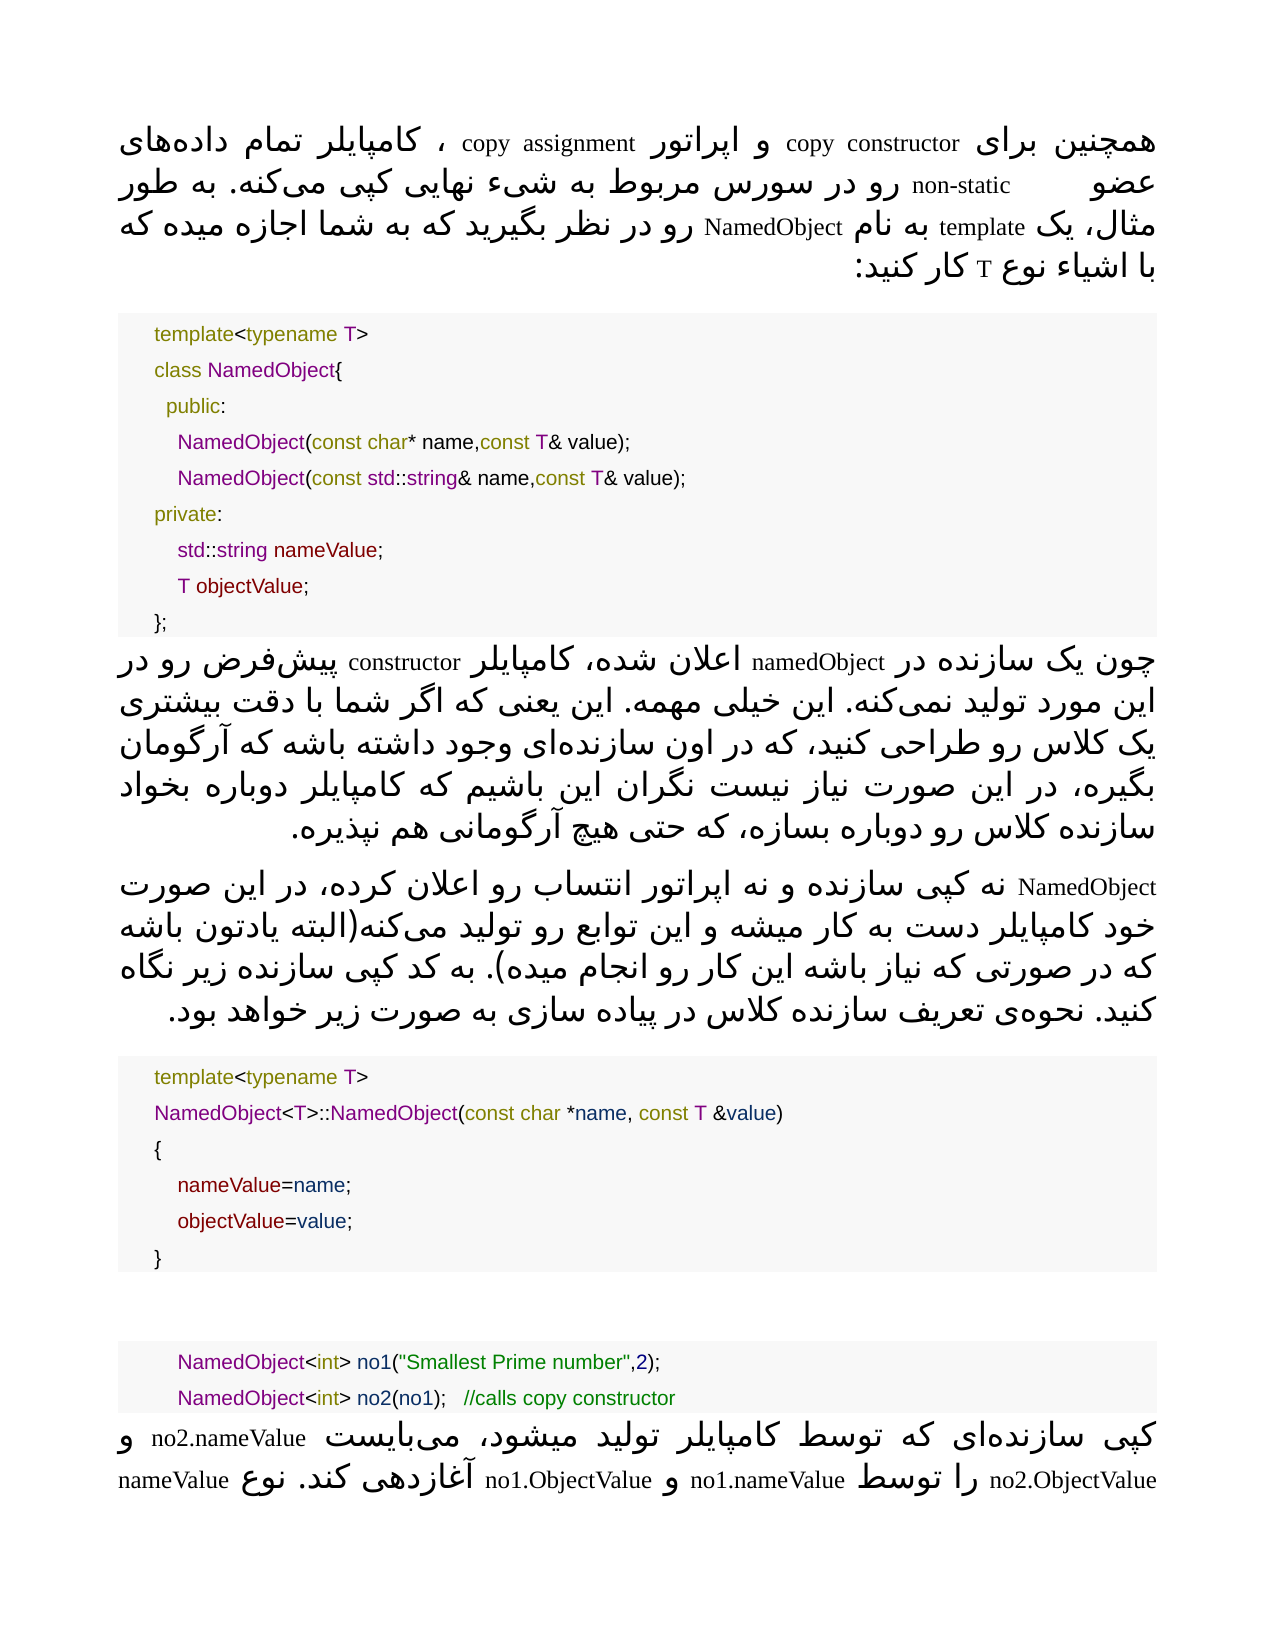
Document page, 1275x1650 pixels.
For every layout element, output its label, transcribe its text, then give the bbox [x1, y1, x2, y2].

text template<typename T> [118, 313, 1157, 349]
text NamedObject<int> no2(no1); //calls copy constructor [118, 1377, 1157, 1413]
text NamedObject(const char* name,const T& value); [118, 421, 1157, 457]
text nameValue=name; [118, 1164, 1157, 1200]
text کپی سازنده‌ای که توسط کامپایلر تولید میشود، می‌بایست no2.nameValue و no2.ObjectValue را توسط no1.nameValue و no1.ObjectValue آغازدهی کند. نوع nameValue رشته خواهد بود، و نوع رشته استاندارد کپی سازنده دارد، در این صورت no2.nameValue با فراخوانی کپی سازنده string آغازدهی یا initialize می‌شود، دقت کنید آرگومان کپی سازنده string همان no1.nameValue خواهد بود. از طرف دیگه، نوع NamedObject<int>::ObjectValue مشخصا int خواهد بود، و int یک نوع built-in هست، در این صورت no2.ObjectValue با کپی کردن بیتی no1.ObjectValue شروع به کار و یا initialize خواهد شد. [118, 1413, 1157, 1497]
text } [118, 1236, 1157, 1272]
text NamedObject<int> no1("Smallest Prime number",2); [118, 1341, 1157, 1377]
text class NamedObject{ [118, 349, 1157, 385]
text private: [118, 493, 1157, 529]
text NamedObject(const std::string& name,const T& value); [118, 457, 1157, 493]
text public: [118, 385, 1157, 421]
text T objectValue; [118, 565, 1157, 601]
text { [118, 1128, 1157, 1164]
text template<typename T> [118, 1056, 1157, 1092]
text std::string nameValue; [118, 529, 1157, 565]
text چون یک سازنده در namedObject اعلان شده، کامپایلر constructor پیش‌فرض رو در این مورد تولید نمی‌کنه. این خیلی مهمه. این یعنی که اگر شما با دقت بیشتری یک کلاس رو طراحی کنید، که در اون سازنده‌ای وجود داشته باشه که آرگومان بگیره، در این صورت نیاز نیست نگران این باشیم که کامپایلر دوباره بخواد سازنده کلاس رو دوباره بسازه، که حتی هیچ آرگومانی هم نپذیره. [118, 637, 1157, 847]
text objectValue=value; [118, 1200, 1157, 1236]
text NamedObject نه کپی سازنده و نه اپراتور انتساب رو اعلان کرده، در این صورت خود کامپایلر دست به کار میشه و این توابع رو تولید می‌کنه(البته یادتون باشه که در صورتی که نیاز باشه این کار رو انجام میده). به کد کپی سازنده زیر نگاه کنید. نحوه‌ی تعریف سازنده کلاس در پیاده سازی به صورت زیر خواهد بود. [118, 861, 1157, 1029]
text همچنین برای copy constructor و اپراتور copy assignment ، کامپایلر تمام داده‌های عضو non-static رو در سورس مربوط به شیء نهایی کپی می‌کنه. به طور مثال، یک template به نام NamedObject رو در نظر بگیرید که به شما اجازه میده که با اشیاء نوع T کار کنید: [118, 118, 1157, 286]
text NamedObject<T>::NamedObject(const char *name, const T &value) [118, 1092, 1157, 1128]
text }; [118, 601, 1157, 637]
